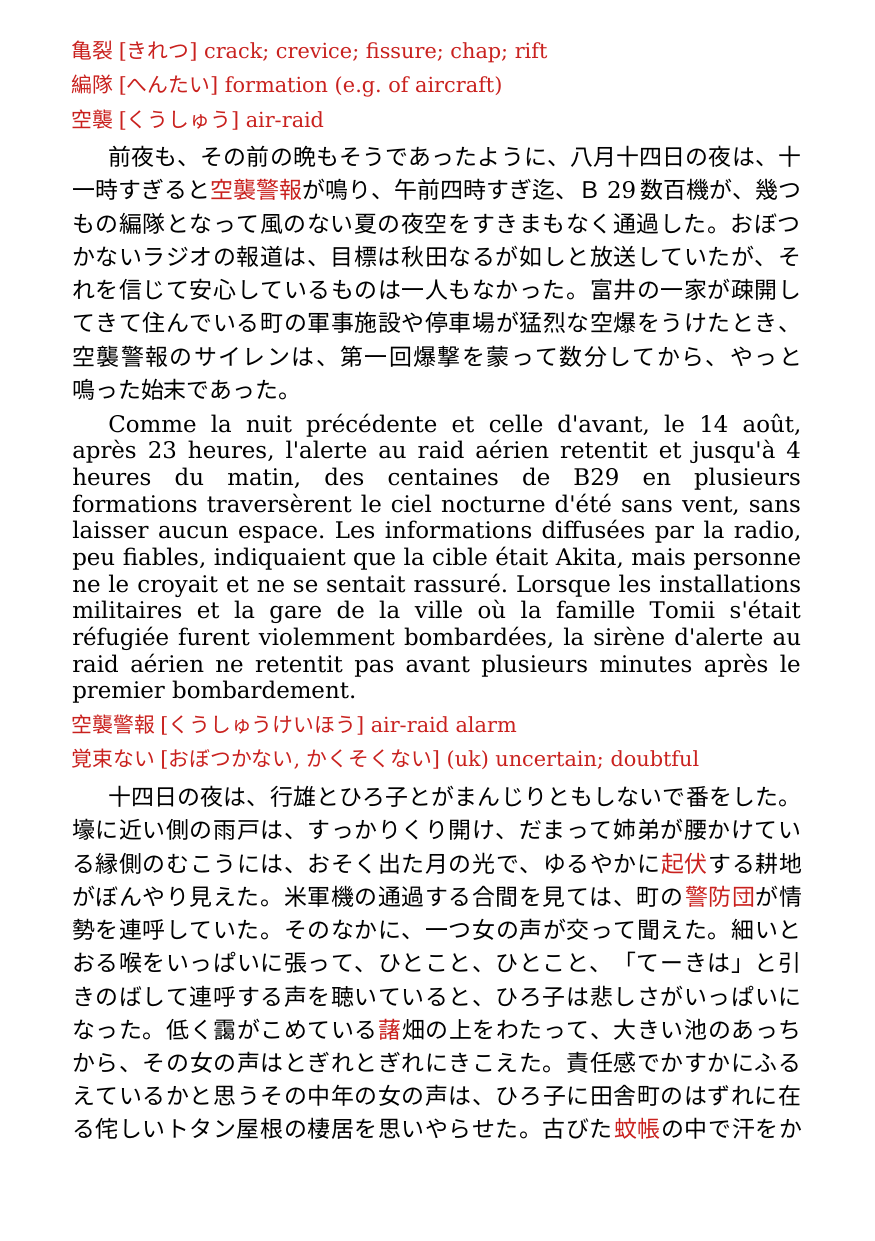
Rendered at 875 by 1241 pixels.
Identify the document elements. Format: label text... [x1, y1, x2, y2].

text 空襲警報 [くうしゅうけいほう] air-raid alarm [71, 710, 803, 739]
text 空襲 [くうしゅう] air-raid [71, 105, 803, 133]
text 前夜も、その前の晩もそうであったように、八月十四日の夜は、十一時すぎると空襲警報が鳴り、午前四時すぎ迄、Ｂ29数百機が、幾つもの編隊となって風のない夏の夜空をすきまもなく通過した。おぼつかないラジオの報道は、目標は秋田なるが如しと放送していたが、それを信じて安心しているものは一人もなかった。富井の一家が疎開してきて住んでいる町の軍事施設や停車場が猛烈な空爆をうけたとき、空襲警報のサイレンは、第一回爆撃を蒙って数分してから、やっと鳴った始末であった。 [72, 139, 802, 405]
text Comme la nuit précédente et celle d'avant, le 14 août, après 23 heures, l'alerte au raid aérien retentit et jusqu'à 4 heures du matin, des centaines de B29 en plusieurs formations traversèrent le ciel nocturne d'été sans vent, sans laisser aucun espace. Les informations diffusées par la radio, peu fiables, indiquaient que la cible était Akita, mais personne ne le croyait et ne se sentait rassuré. Lorsque les installations militaires et la gare de la ville où la famille Tomii s'était réfugiée furent violemment bombardées, la sirène d'alerte au raid aérien ne retentit pas avant plusieurs minutes après le premier bombardement. [72, 411, 802, 704]
text 編隊 [へんたい] formation (e.g. of aircraft) [71, 70, 803, 99]
text 亀裂 [きれつ] crack; crevice; fissure; chap; rift [71, 36, 803, 64]
text 十四日の夜は、行雄とひろ子とがまんじりともしないで番をした。壕に近い側の雨戸は、すっかりくり開け、だまって姉弟が腰かけている縁側のむこうには、おそく出た月の光で、ゆるやかに起伏する耕地がぼんやり見えた。米軍機の通過する合間を見ては、町の警防団が情勢を連呼していた。そのなかに、一つ女の声が交って聞えた。細いとおる喉をいっぱいに張って、ひとこと、ひとこと、「てーきは」と引きのばして連呼する声を聴いていると、ひろ子は悲しさがいっぱいになった。低く靄がこめている藷畑の上をわたって、大きい池のあっちから、その女の声はとぎれとぎれにきこえた。責任感でかすかにふるえているかと思うその中年の女の声は、ひろ子に田舎町のはずれに在る侘しいトタン屋根の棲居を思いやらせた。古びた蚊帳の中で汗をか [72, 779, 802, 1144]
text 覚束ない [おぼつかない, かくそくない] (uk) uncertain; doubtful [71, 744, 803, 773]
